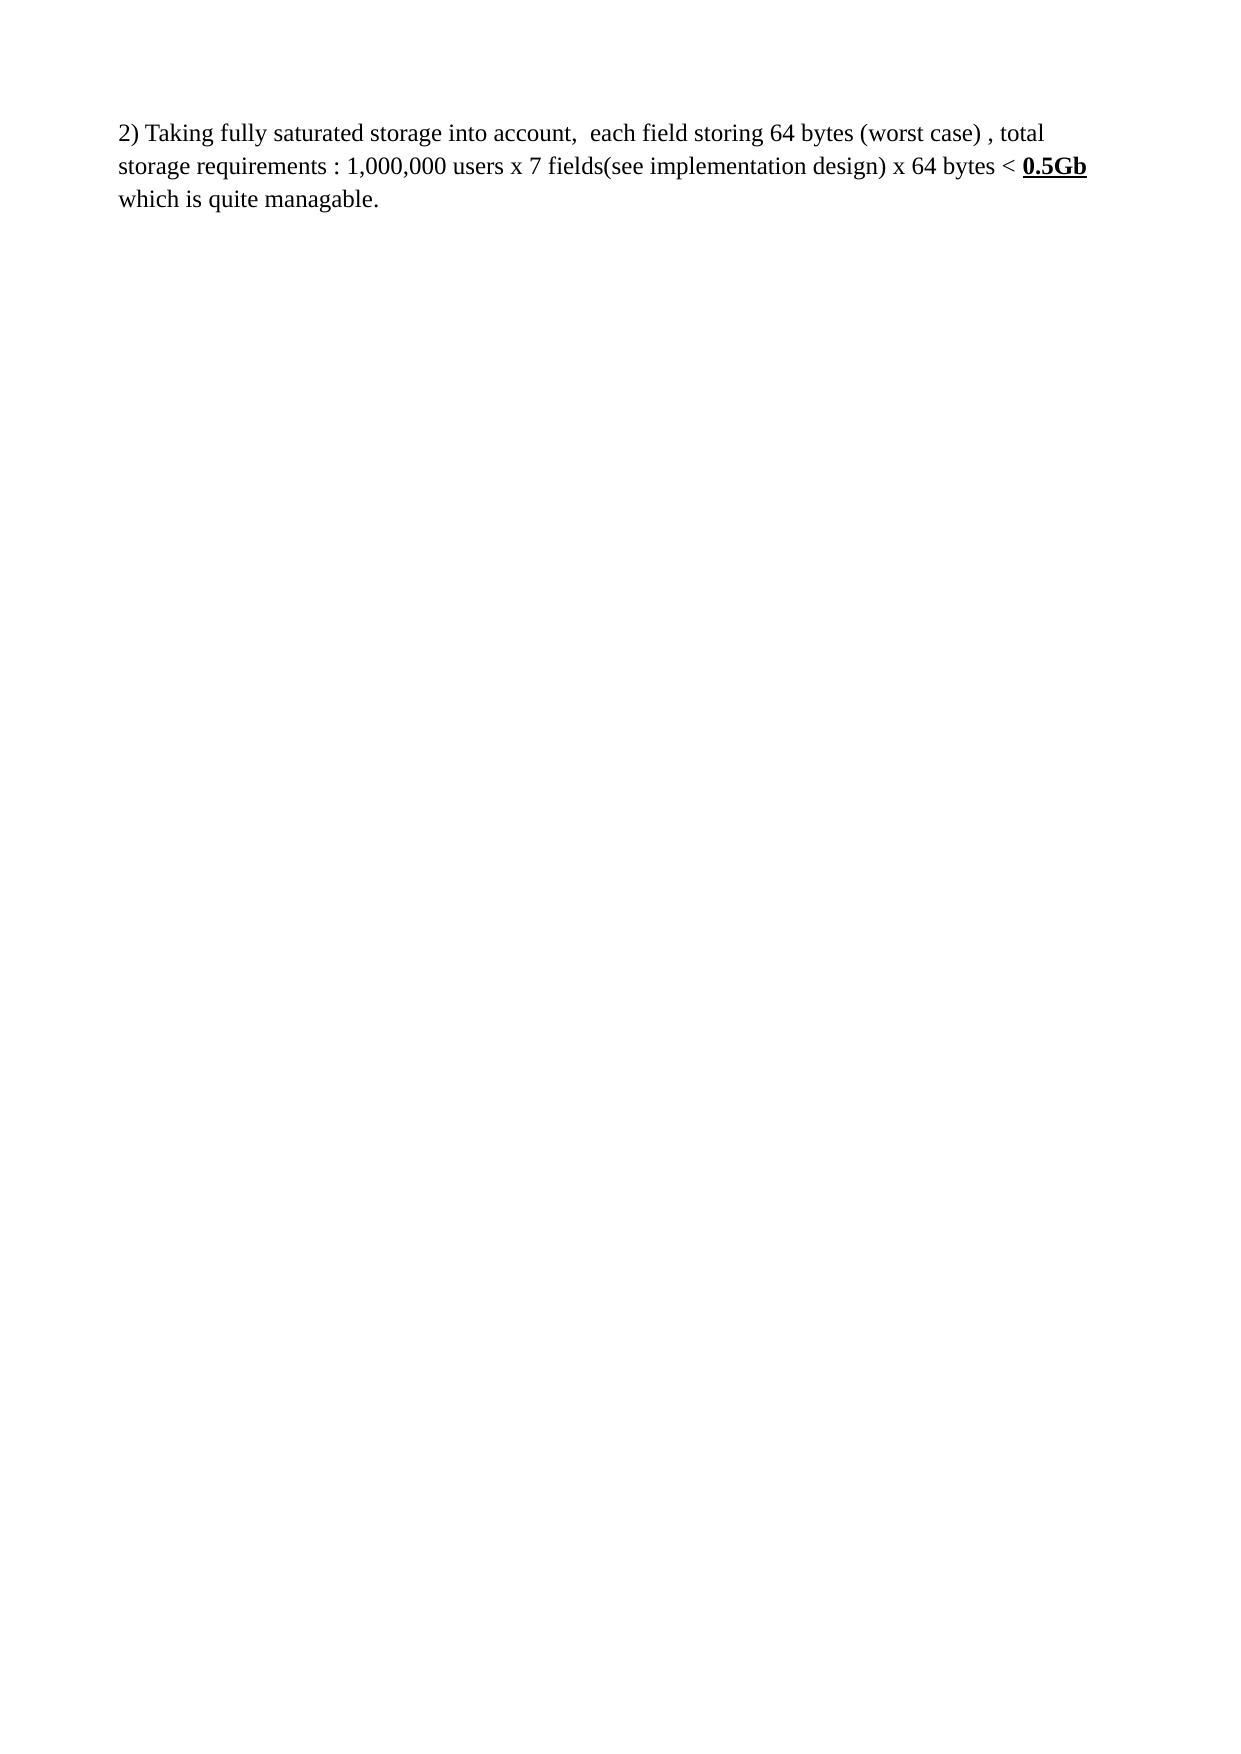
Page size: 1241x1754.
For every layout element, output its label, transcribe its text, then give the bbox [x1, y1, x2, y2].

text 2) Taking fully saturated storage into account, each field storing 64 bytes (worst case) , total storage requirements : 1,000,000 users x 7 fields(see implementation design) x 64 bytes < 0.5Gb which is quite managable. [118, 118, 1122, 213]
